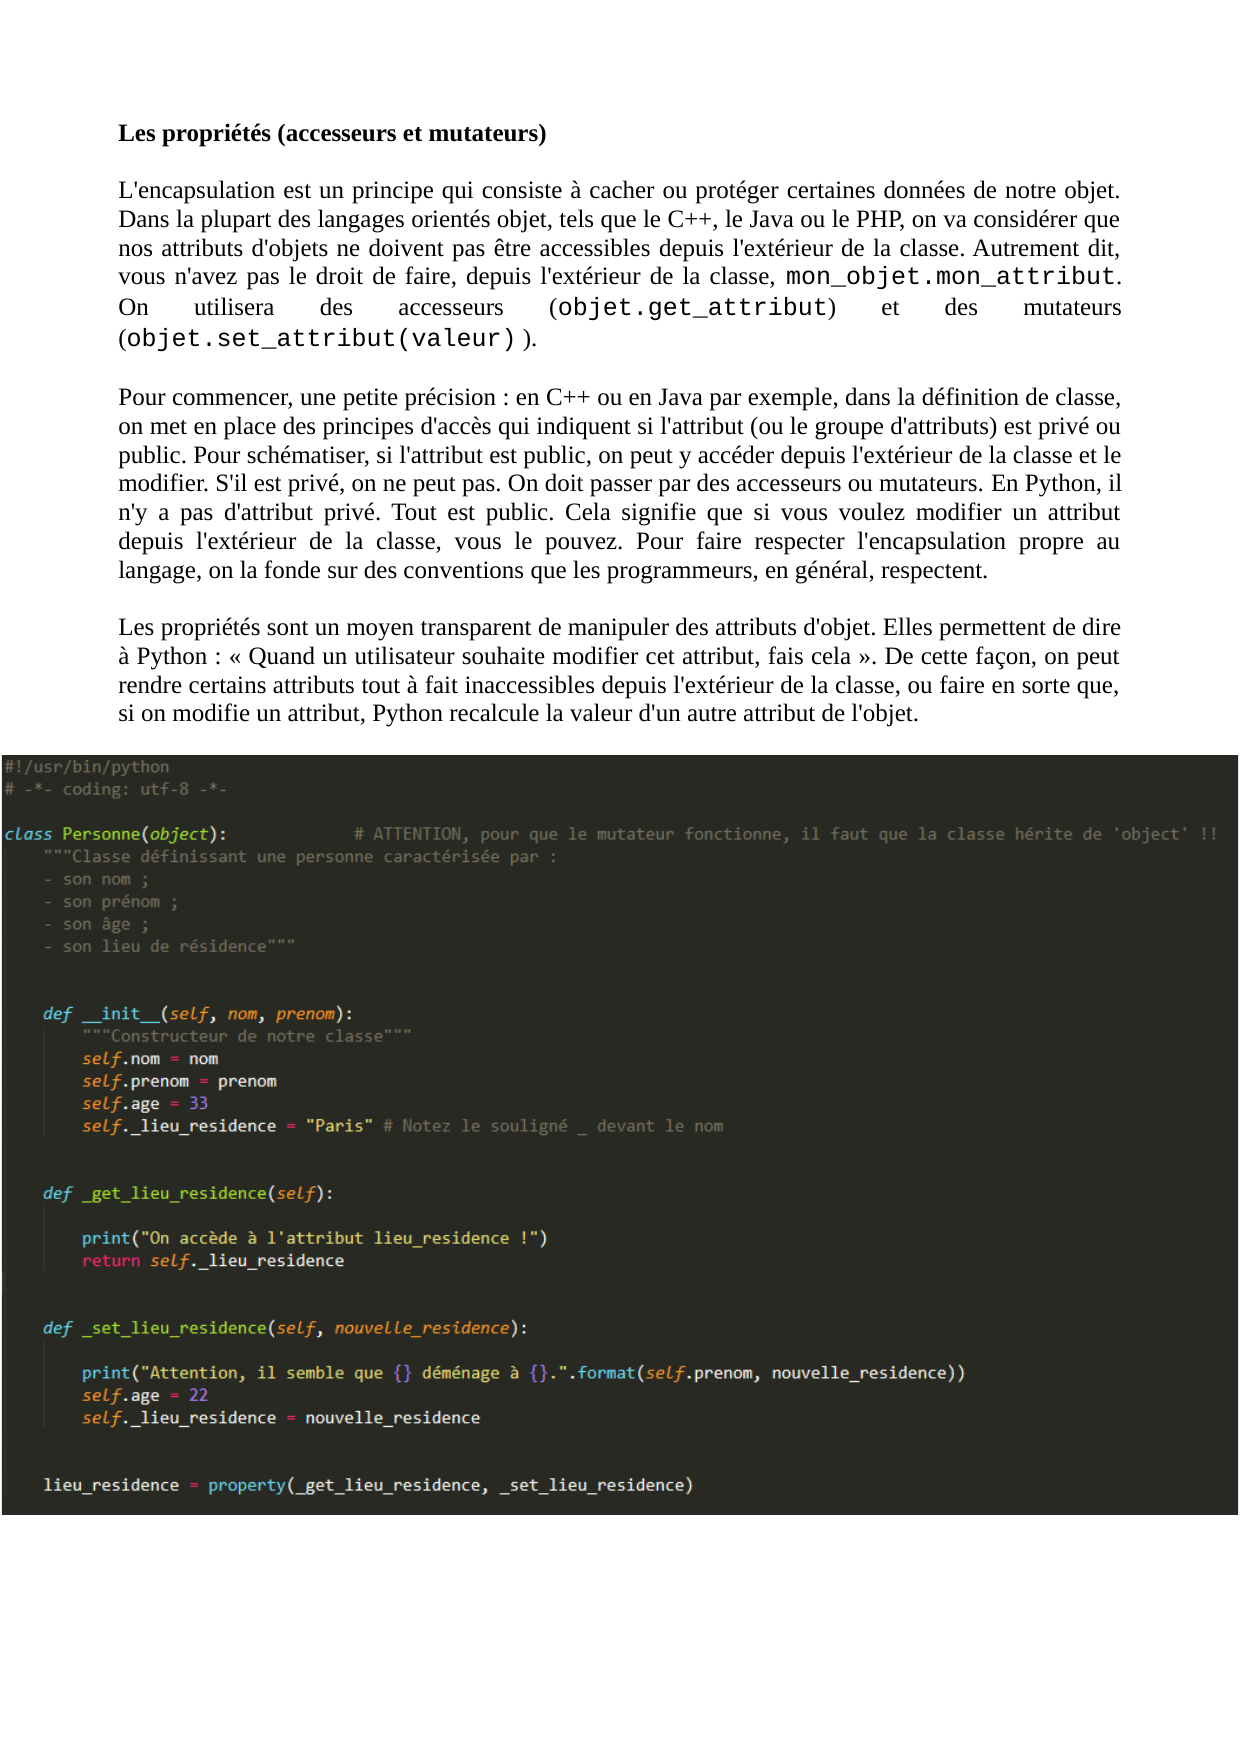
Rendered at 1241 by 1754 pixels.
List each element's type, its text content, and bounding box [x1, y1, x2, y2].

text Pour commencer, une petite précision : en C++ ou en Java par exemple, dans la définition de classe, on met en place des principes d'accès qui indiquent si l'attribut (ou le groupe d'attributs) est privé ou public. Pour schématiser, si l'attribut est public, on peut y accéder depuis l'extérieur de la classe et le modifier. S'il est privé, on ne peut pas. On doit passer par des accesseurs ou mutateurs. En Python, il n'y a pas d'attribut privé. Tout est public. Cela signifie que si vous voulez modifier un attribut depuis l'extérieur de la classe, vous le pouvez. Pour faire respecter l'encapsulation propre au langage, on la fonde sur des conventions que les programmeurs, en général, respectent. [118, 382, 1122, 583]
text Les propriétés sont un moyen transparent de manipuler des attributs d'objet. Elles permettent de dire à Python : « Quand un utilisateur souhaite modifier cet attribut, fais cela ». De cette façon, on peut rendre certains attributs tout à fait inaccessibles depuis l'extérieur de la classe, ou faire en sorte que, si on modifie un attribut, Python recalcule la valeur d'un autre attribut de l'objet. [118, 612, 1122, 727]
text L'encapsulation est un principe qui consiste à cacher ou protéger certaines données de notre objet. Dans la plupart des langages orientés objet, tels que le C++, le Java ou le PHP, on va considérer que nos attributs d'objets ne doivent pas être accessibles depuis l'extérieur de la classe. Autrement dit, vous n'avez pas le droit de faire, depuis l'extérieur de la classe, mon_objet.mon_attribut. On utilisera des accesseurs (objet.get_attribut) et des mutateurs (objet.set_attribut(valeur) ). [118, 175, 1122, 354]
text Les propriétés (accesseurs et mutateurs) [118, 118, 1122, 147]
